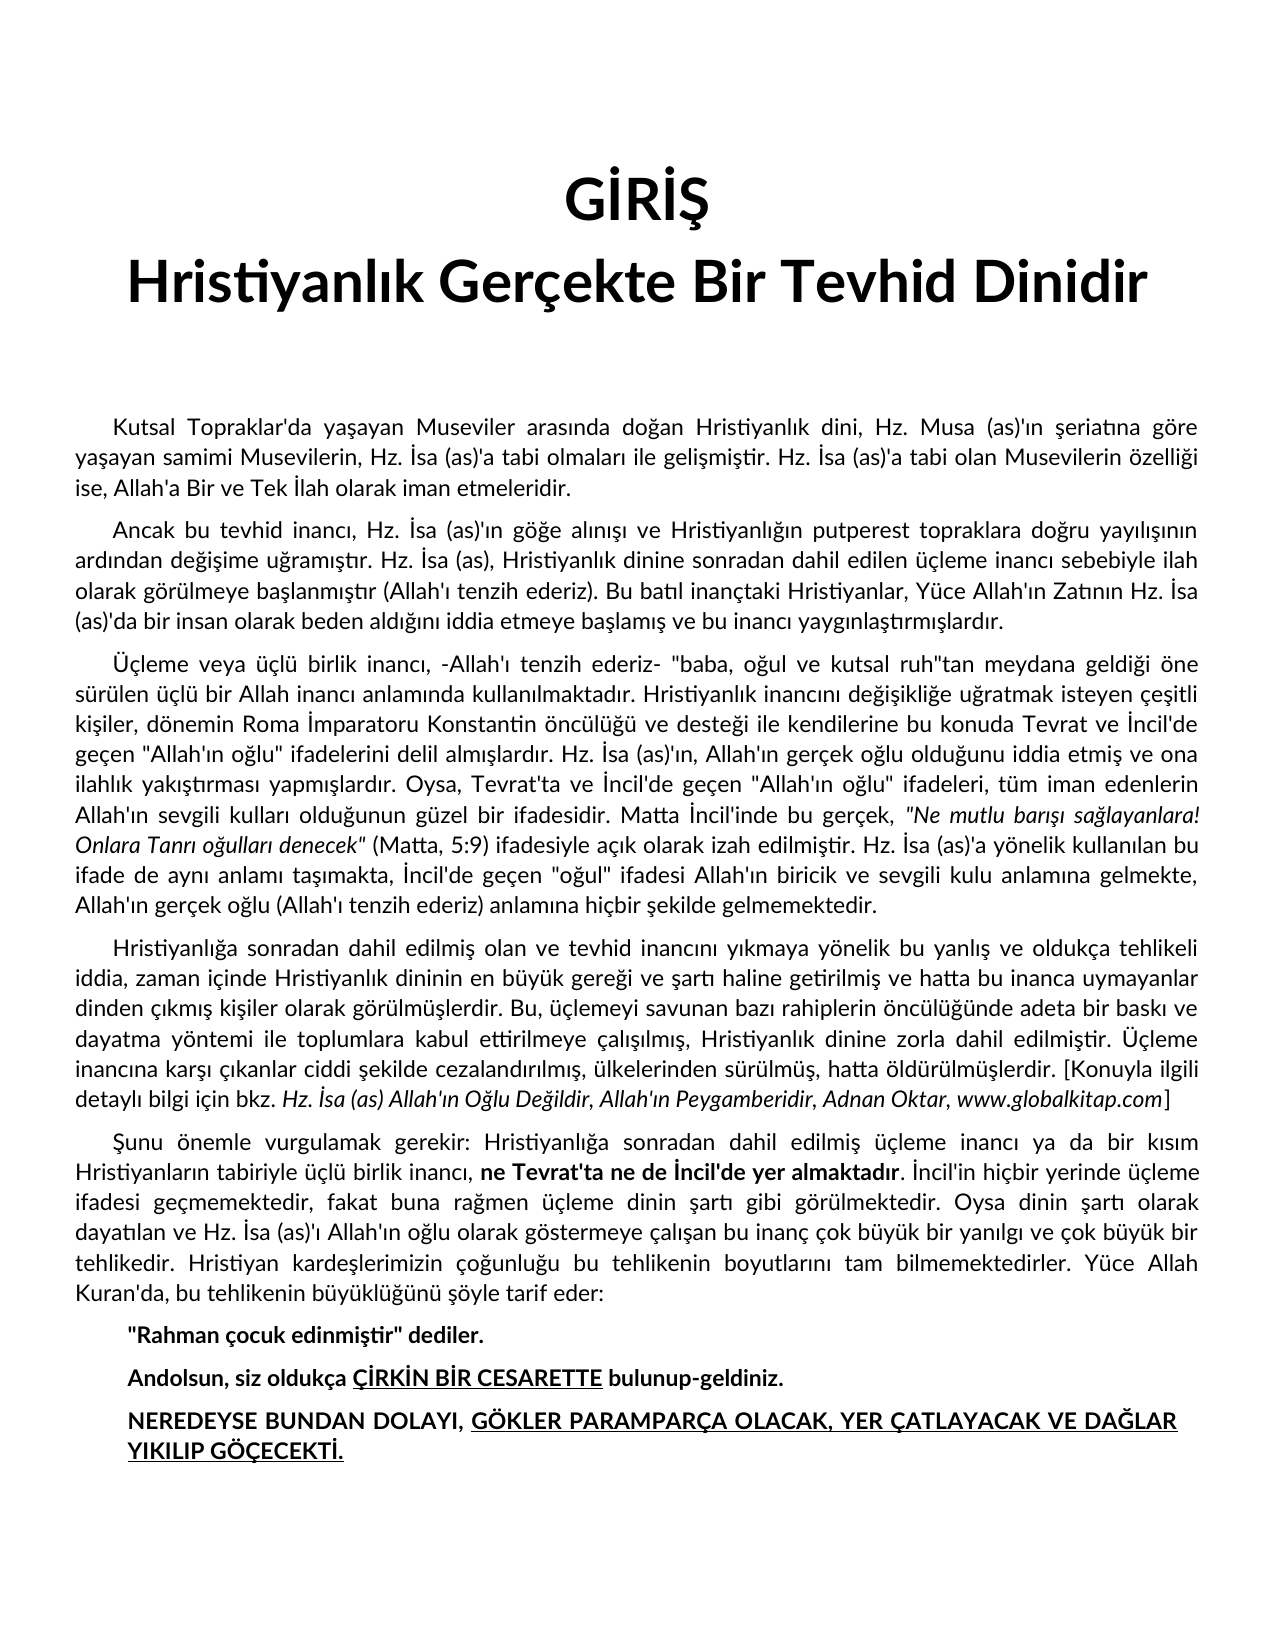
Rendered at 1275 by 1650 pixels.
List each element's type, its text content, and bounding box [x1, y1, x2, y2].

text "Rahman çocuk edinmiştir" dediler. [127, 1321, 1177, 1349]
text Ancak bu tevhid inancı, Hz. İsa (as)'ın göğe alınışı ve Hristiyanlığın putperest topraklara doğru yayılışının ardından değişime uğramıştır. Hz. İsa (as), Hristiyanlık dinine sonradan dahil edilen üçleme inancı sebebiyle ilah olarak görülmeye başlanmıştır (Allah'ı tenzih ederiz). Bu batıl inançtaki Hristiyanlar, Yüce Allah'ın Zatının Hz. İsa (as)'da bir insan olarak beden aldığını iddia etmeye başlamış ve bu inancı yaygınlaştırmışlardır. [75, 516, 1200, 634]
text NEREDEYSE BUNDAN DOLAYI, GÖKLER PARAMPARÇA OLACAK, YER ÇATLAYACAK VE DAĞLAR YIKILIP GÖÇECEKTİ. [127, 1407, 1177, 1464]
text Şunu önemle vurgulamak gerekir: Hristiyanlığa sonradan dahil edilmiş üçleme inancı ya da bir kısım Hristiyanların tabiriyle üçlü birlik inancı, ne Tevrat'ta ne de İncil'de yer almaktadır. İncil'in hiçbir yerinde üçleme ifadesi geçmemektedir, fakat buna rağmen üçleme dinin şartı gibi görülmektedir. Oysa dinin şartı olarak dayatılan ve Hz. İsa (as)'ı Allah'ın oğlu olarak göstermeye çalışan bu inanç çok büyük bir yanılgı ve çok büyük bir tehlikedir. Hristiyan kardeşlerimizin çoğunluğu bu tehlikenin boyutlarını tam bilmemektedirler. Yüce Allah Kuran'da, bu tehlikenin büyüklüğünü şöyle tarif eder: [75, 1127, 1200, 1306]
subtitle Hristiyanlık Gerçekte Bir Tevhid Dinidir [75, 245, 1200, 315]
subtitle GİRİŞ [75, 162, 1200, 232]
text Kutsal Topraklar'da yaşayan Museviler arasında doğan Hristiyanlık dini, Hz. Musa (as)'ın şeriatına göre yaşayan samimi Musevilerin, Hz. İsa (as)'a tabi olmaları ile gelişmiştir. Hz. İsa (as)'a tabi olan Musevilerin özelliği ise, Allah'a Bir ve Tek İlah olarak iman etmeleridir. [75, 413, 1200, 501]
text Hristiyanlığa sonradan dahil edilmiş olan ve tevhid inancını yıkmaya yönelik bu yanlış ve oldukça tehlikeli iddia, zaman içinde Hristiyanlık dininin en büyük gereği ve şartı haline getirilmiş ve hatta bu inanca uymayanlar dinden çıkmış kişiler olarak görülmüşlerdir. Bu, üçlemeyi savunan bazı rahiplerin öncülüğünde adeta bir baskı ve dayatma yöntemi ile toplumlara kabul ettirilmeye çalışılmış, Hristiyanlık dinine zorla dahil edilmiştir. Üçleme inancına karşı çıkanlar ciddi şekilde cezalandırılmış, ülkelerinden sürülmüş, hatta öldürülmüşlerdir. [Konuyla ilgili detaylı bilgi için bkz. Hz. İsa (as) Allah'ın Oğlu Değildir, Allah'ın Peygamberidir, Adnan Oktar, www.globalkitap.com] [75, 934, 1200, 1112]
text Andolsun, siz oldukça ÇİRKİN BİR CESARETTE bulunup-geldiniz. [127, 1364, 1177, 1391]
text Üçleme veya üçlü birlik inancı, -Allah'ı tenzih ederiz- "baba, oğul ve kutsal ruh"tan meydana geldiği öne sürülen üçlü bir Allah inancı anlamında kullanılmaktadır. Hristiyanlık inancını değişikliğe uğratmak isteyen çeşitli kişiler, dönemin Roma İmparatoru Konstantin öncülüğü ve desteği ile kendilerine bu konuda Tevrat ve İncil'de geçen "Allah'ın oğlu" ifadelerini delil almışlardır. Hz. İsa (as)'ın, Allah'ın gerçek oğlu olduğunu iddia etmiş ve ona ilahlık yakıştırması yapmışlardır. Oysa, Tevrat'ta ve İncil'de geçen "Allah'ın oğlu" ifadeleri, tüm iman edenlerin Allah'ın sevgili kulları olduğunun güzel bir ifadesidir. Matta İncil'inde bu gerçek, "Ne mutlu barışı sağlayanlara! Onlara Tanrı oğulları denecek" (Matta, 5:9) ifadesiyle açık olarak izah edilmiştir. Hz. İsa (as)'a yönelik kullanılan bu ifade de aynı anlamı taşımakta, İncil'de geçen "oğul" ifadesi Allah'ın biricik ve sevgili kulu anlamına gelmekte, Allah'ın gerçek oğlu (Allah'ı tenzih ederiz) anlamına hiçbir şekilde gelmemektedir. [75, 649, 1200, 918]
